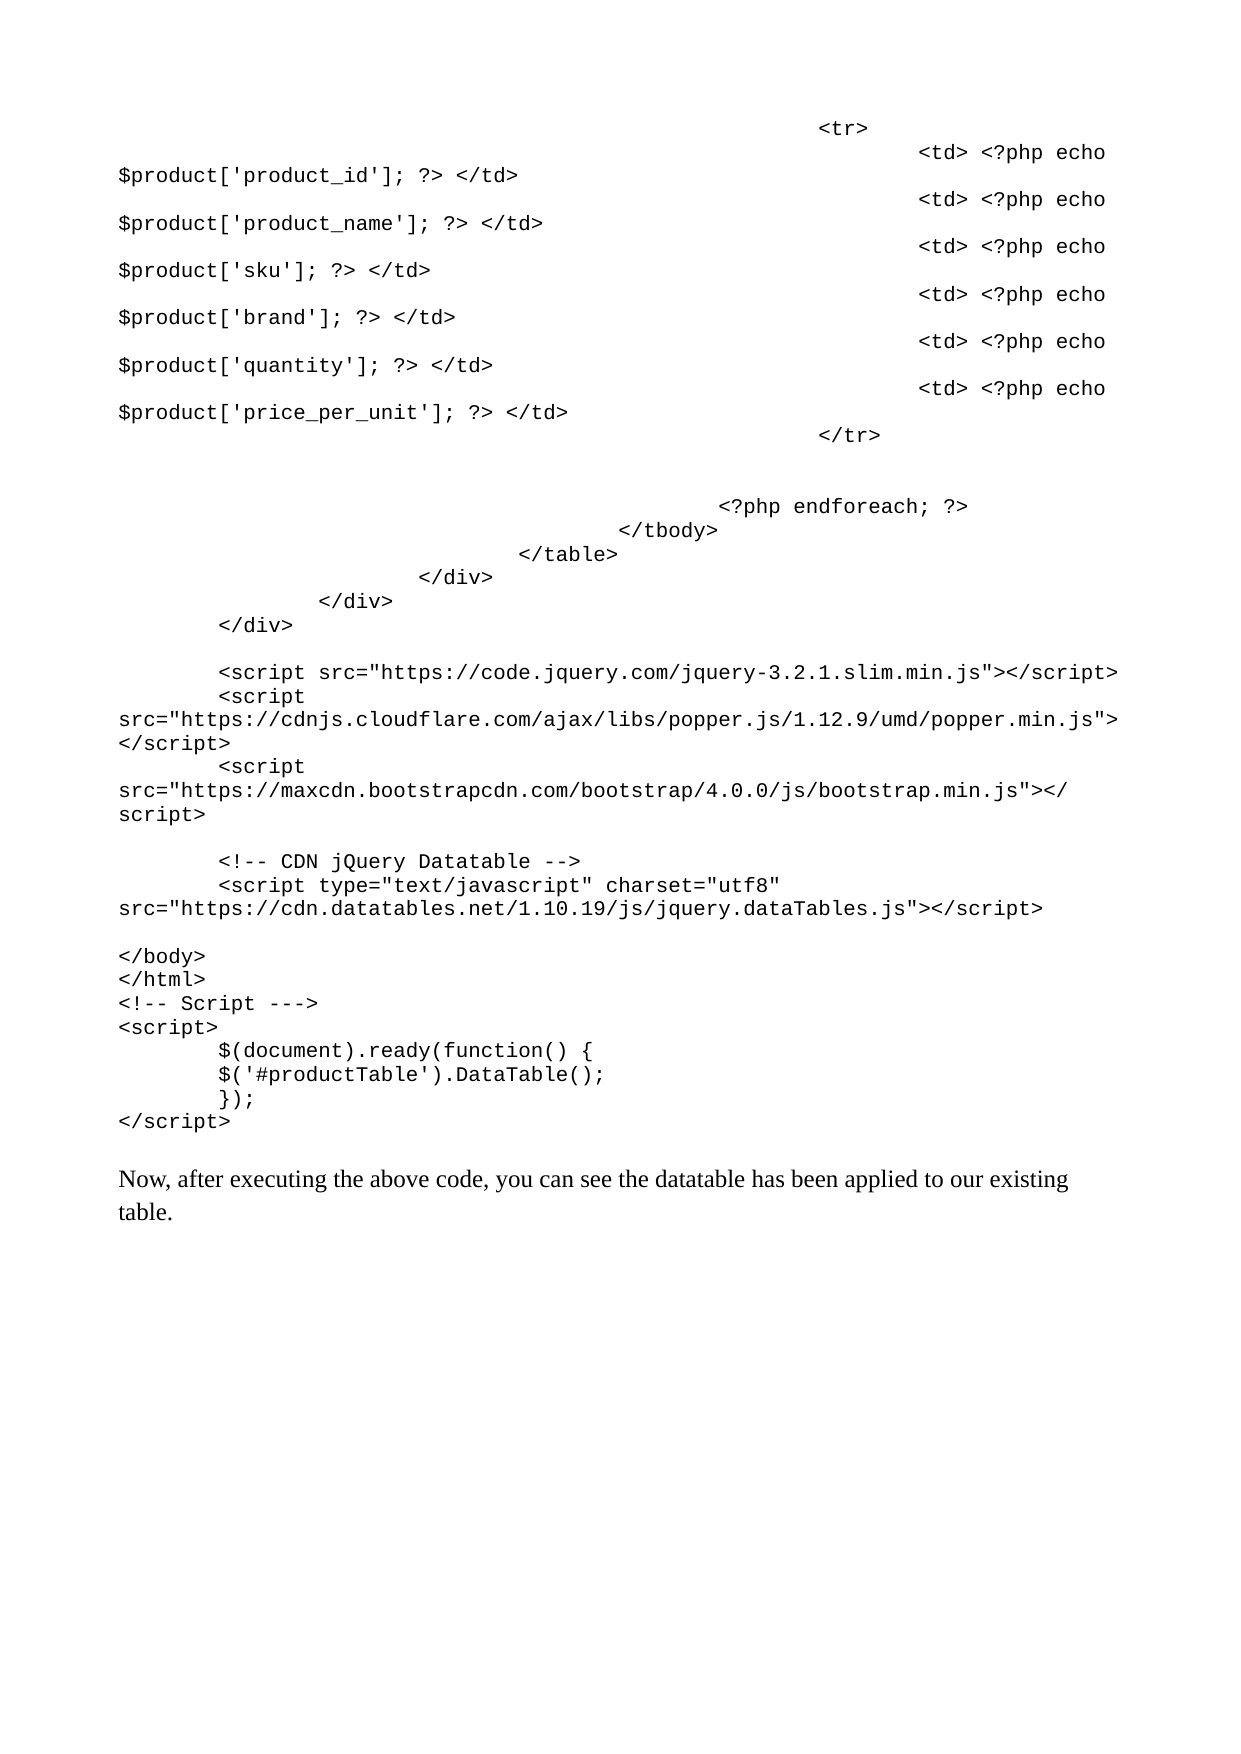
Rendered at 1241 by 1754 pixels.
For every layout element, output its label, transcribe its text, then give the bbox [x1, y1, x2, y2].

text </body> [118, 946, 1122, 969]
text <script type="text/javascript" charset="utf8" src="https://cdn.datatables.net/1.10.19/js/jquery.dataTables.js"></script> [118, 875, 1122, 922]
text <td> <?php echo $product['price_per_unit']; ?> </td> [118, 378, 1122, 426]
text </tr> [118, 426, 1122, 449]
text <td> <?php echo $product['product_name']; ?> </td> [118, 189, 1122, 236]
text <script src="https://maxcdn.bootstrapcdn.com/bootstrap/4.0.0/js/bootstrap.min.js"></script> [118, 757, 1122, 827]
text </html> [118, 969, 1122, 993]
text </div> [118, 591, 1122, 615]
text </script> [118, 1111, 1122, 1135]
text <td> <?php echo $product['quantity']; ?> </td> [118, 331, 1122, 378]
text <script src="https://cdnjs.cloudflare.com/ajax/libs/popper.js/1.12.9/umd/popper.min.js"></script> [118, 686, 1122, 757]
text <td> <?php echo $product['sku']; ?> </td> [118, 236, 1122, 284]
text <script> [118, 1017, 1122, 1040]
text $('#productTable').DataTable(); [118, 1064, 1122, 1088]
text $(document).ready(function() { [118, 1040, 1122, 1064]
text </div> [118, 567, 1122, 591]
text Now, after executing the above code, you can see the datatable has been applied to our existing table. [118, 1164, 1122, 1226]
text <!-- CDN jQuery Datatable --> [118, 851, 1122, 875]
text </table> [118, 544, 1122, 567]
text <script src="https://code.jquery.com/jquery-3.2.1.slim.min.js"></script> [118, 662, 1122, 686]
text <td> <?php echo $product['product_id']; ?> </td> [118, 142, 1122, 189]
text <!-- Script ---> [118, 993, 1122, 1017]
text <tr> [118, 118, 1122, 142]
text <td> <?php echo $product['brand']; ?> </td> [118, 284, 1122, 331]
text <?php endforeach; ?> [118, 496, 1122, 520]
text </tbody> [118, 520, 1122, 544]
text </div> [118, 615, 1122, 638]
text }); [118, 1088, 1122, 1111]
